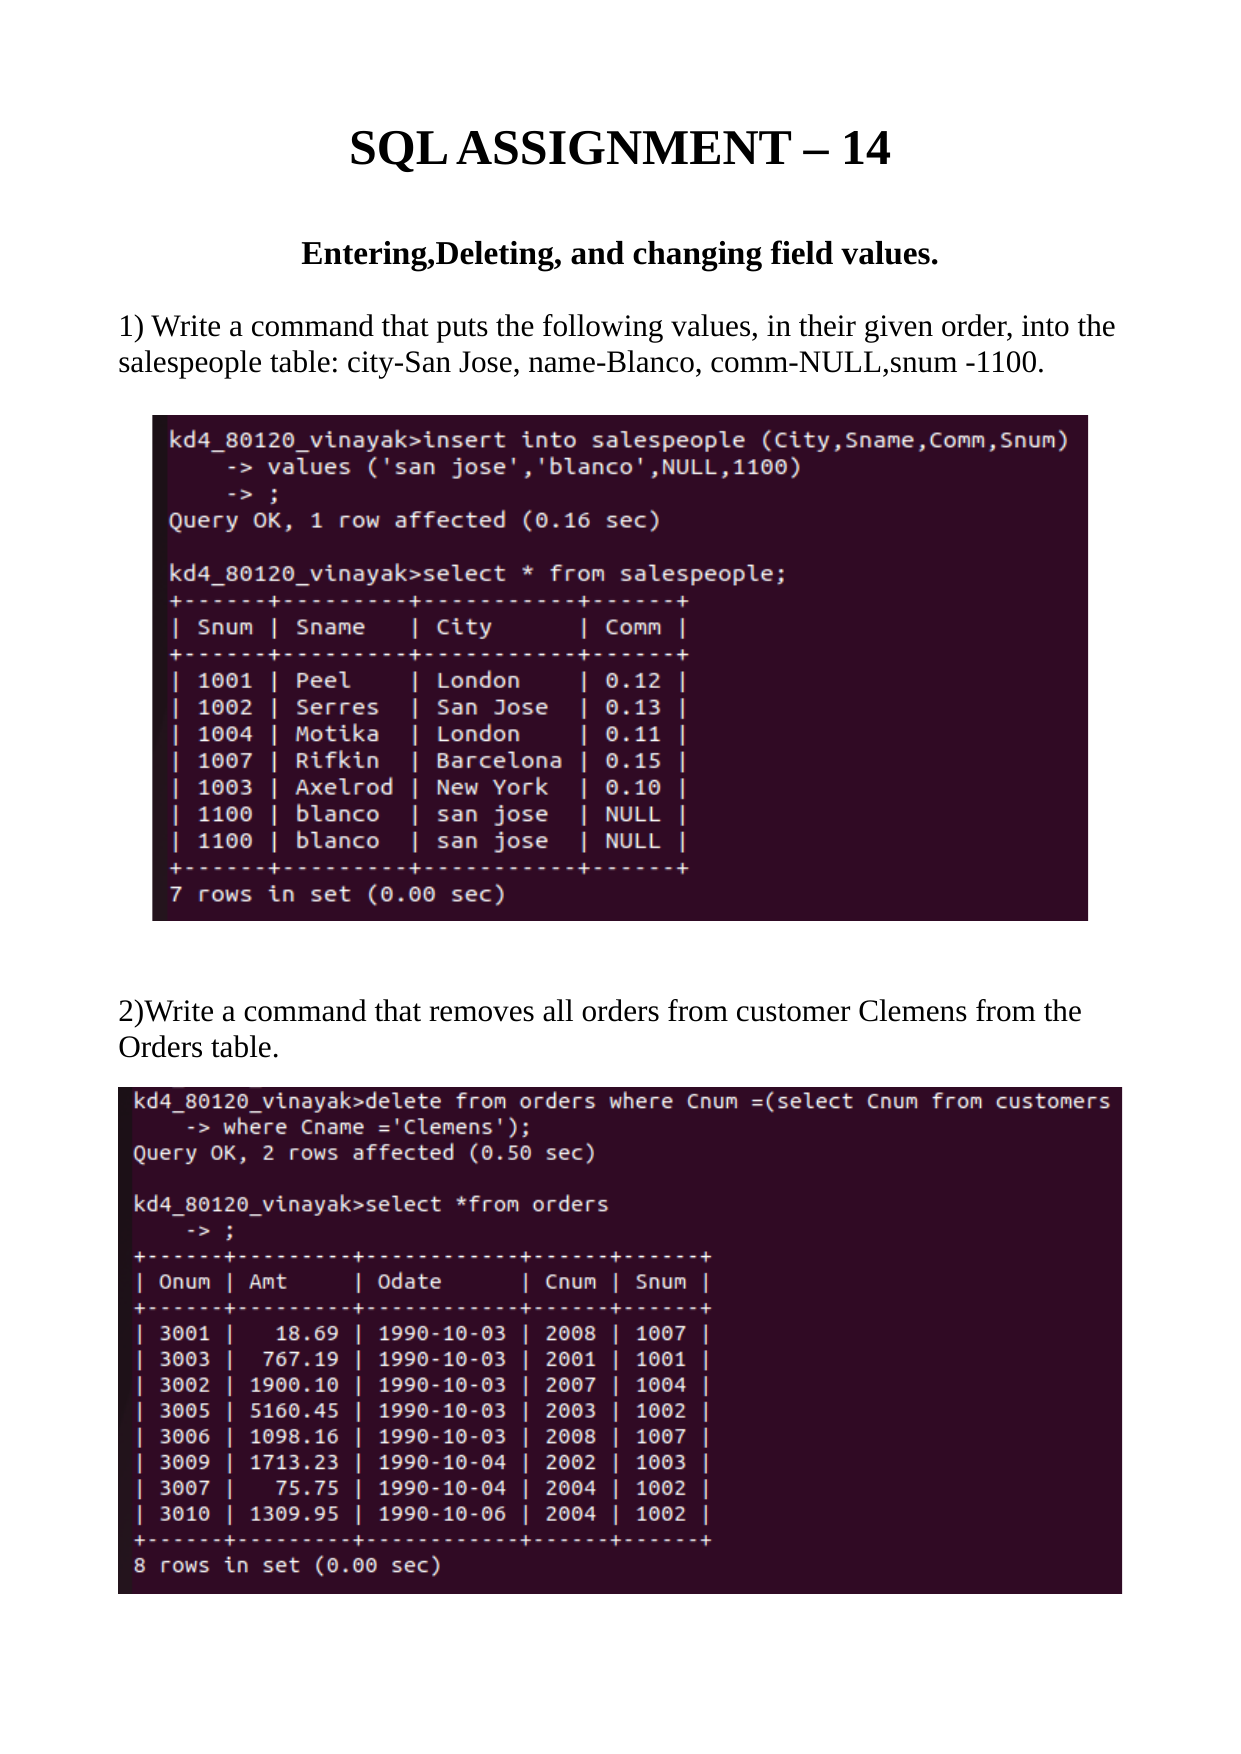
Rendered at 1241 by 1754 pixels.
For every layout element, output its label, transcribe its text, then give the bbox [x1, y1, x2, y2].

text SQL ASSIGNMENT – 14 [118, 118, 1122, 176]
text 1) Write a command that puts the following values, in their given order, into the salespeople table: city-San Jose, name-Blanco, comm-NULL,snum -1100. [118, 307, 1122, 379]
picture [152, 415, 1089, 921]
text Entering,Deleting, and changing field values. [118, 233, 1122, 271]
text 2)Write a command that removes all orders from customer Clemens from the Orders table. [118, 992, 1122, 1064]
picture [118, 1087, 1123, 1594]
